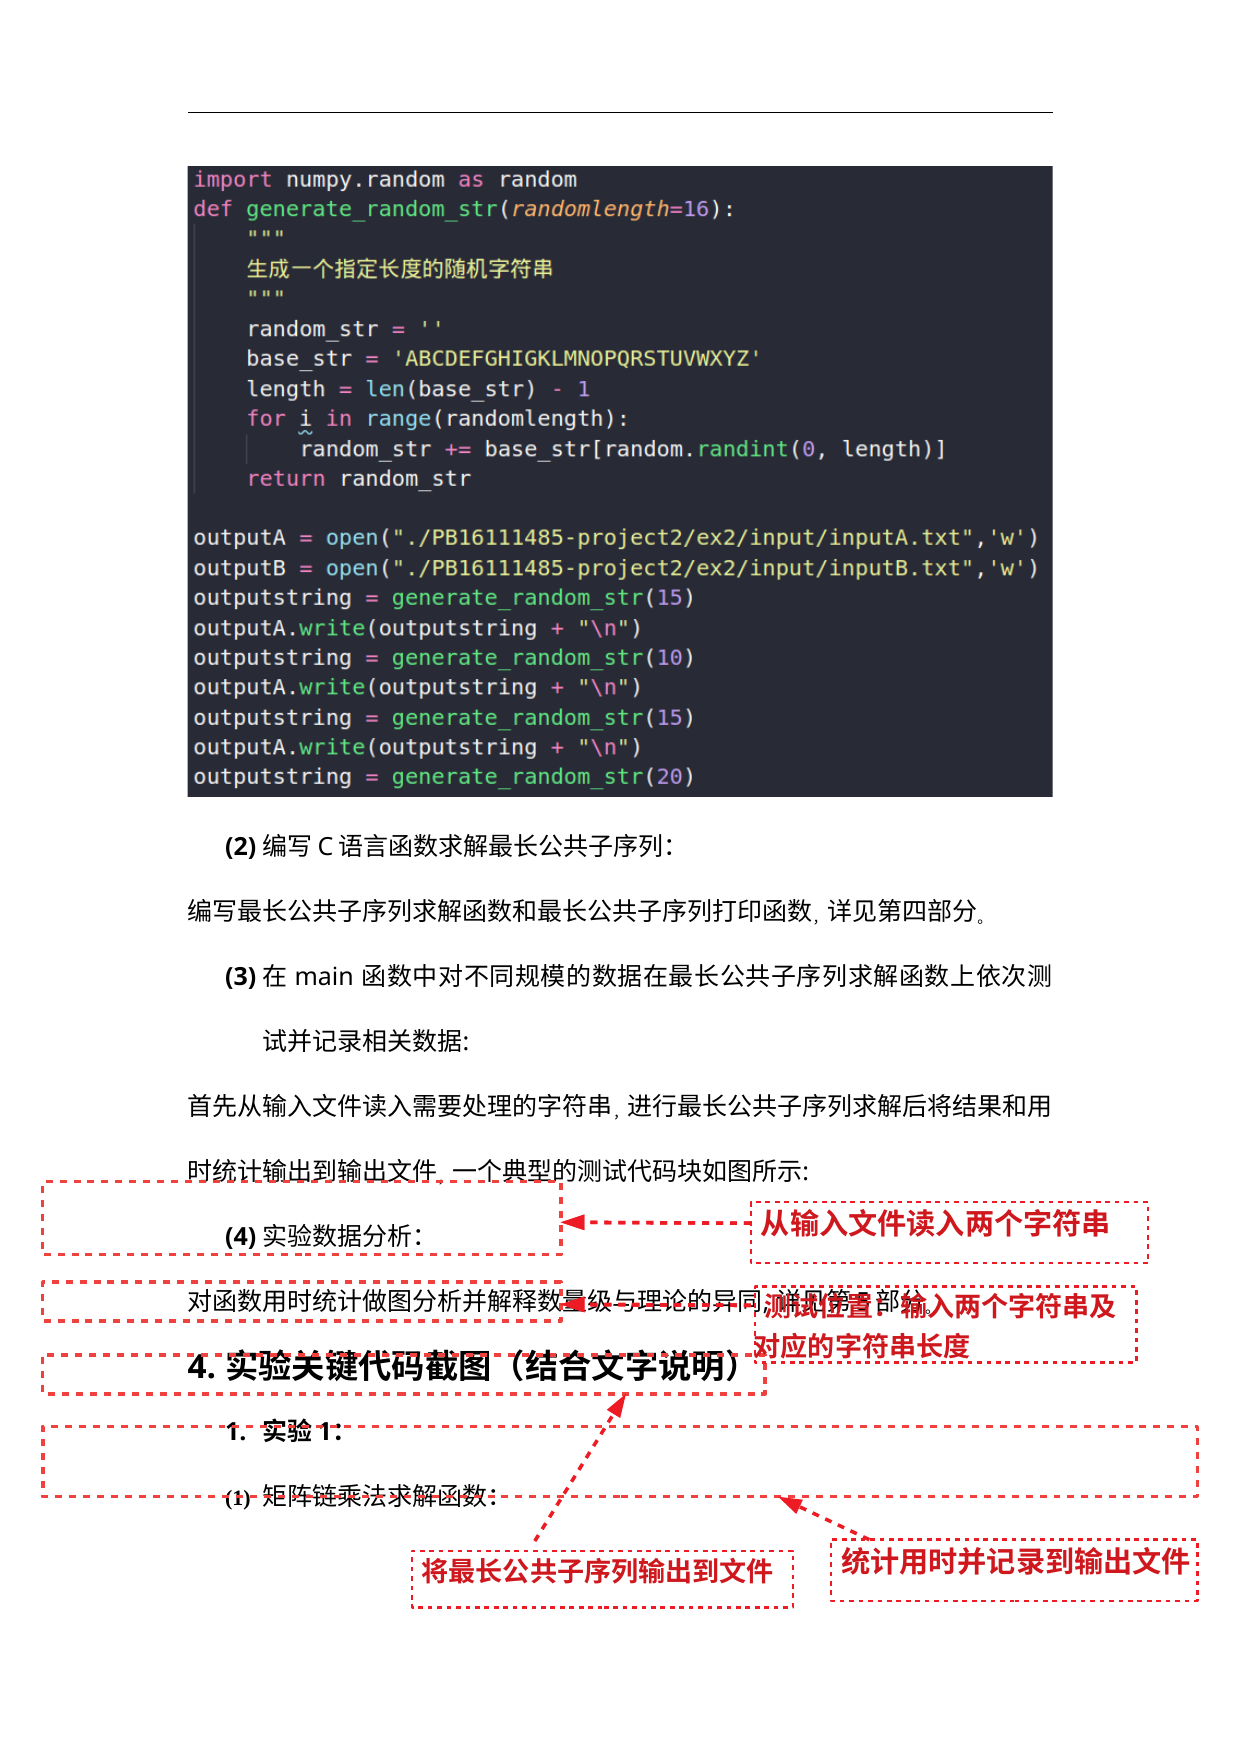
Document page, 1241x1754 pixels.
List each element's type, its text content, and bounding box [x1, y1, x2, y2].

picture [187, 166, 1053, 797]
list 实验数据分析： [225, 1202, 1053, 1267]
text 编写最长公共子序列求解函数和最长公共子序列打印函数，详见第四部分。 [187, 877, 1053, 942]
list 实验1： [225, 1397, 1053, 1462]
list 矩阵链乘法求解函数： [225, 1462, 1053, 1527]
list 实验关键代码截图（结合文字说明） [187, 1332, 1053, 1397]
text 对函数用时统计做图分析并解释数量级与理论的异同, 详见第5部分。 [187, 1267, 1053, 1332]
text 首先从输入文件读入需要处理的字符串，进行最长公共子序列求解后将结果和用时统计输出到输出文件，一个典型的测试代码块如图所示: [187, 1072, 1053, 1202]
list 编写C语言函数求解最长公共子序列： [225, 797, 1053, 877]
list [225, 162, 1053, 166]
list 在 main 函数中对不同规模的数据在最长公共子序列求解函数上依次测试并记录相关数据: [225, 942, 1053, 1072]
